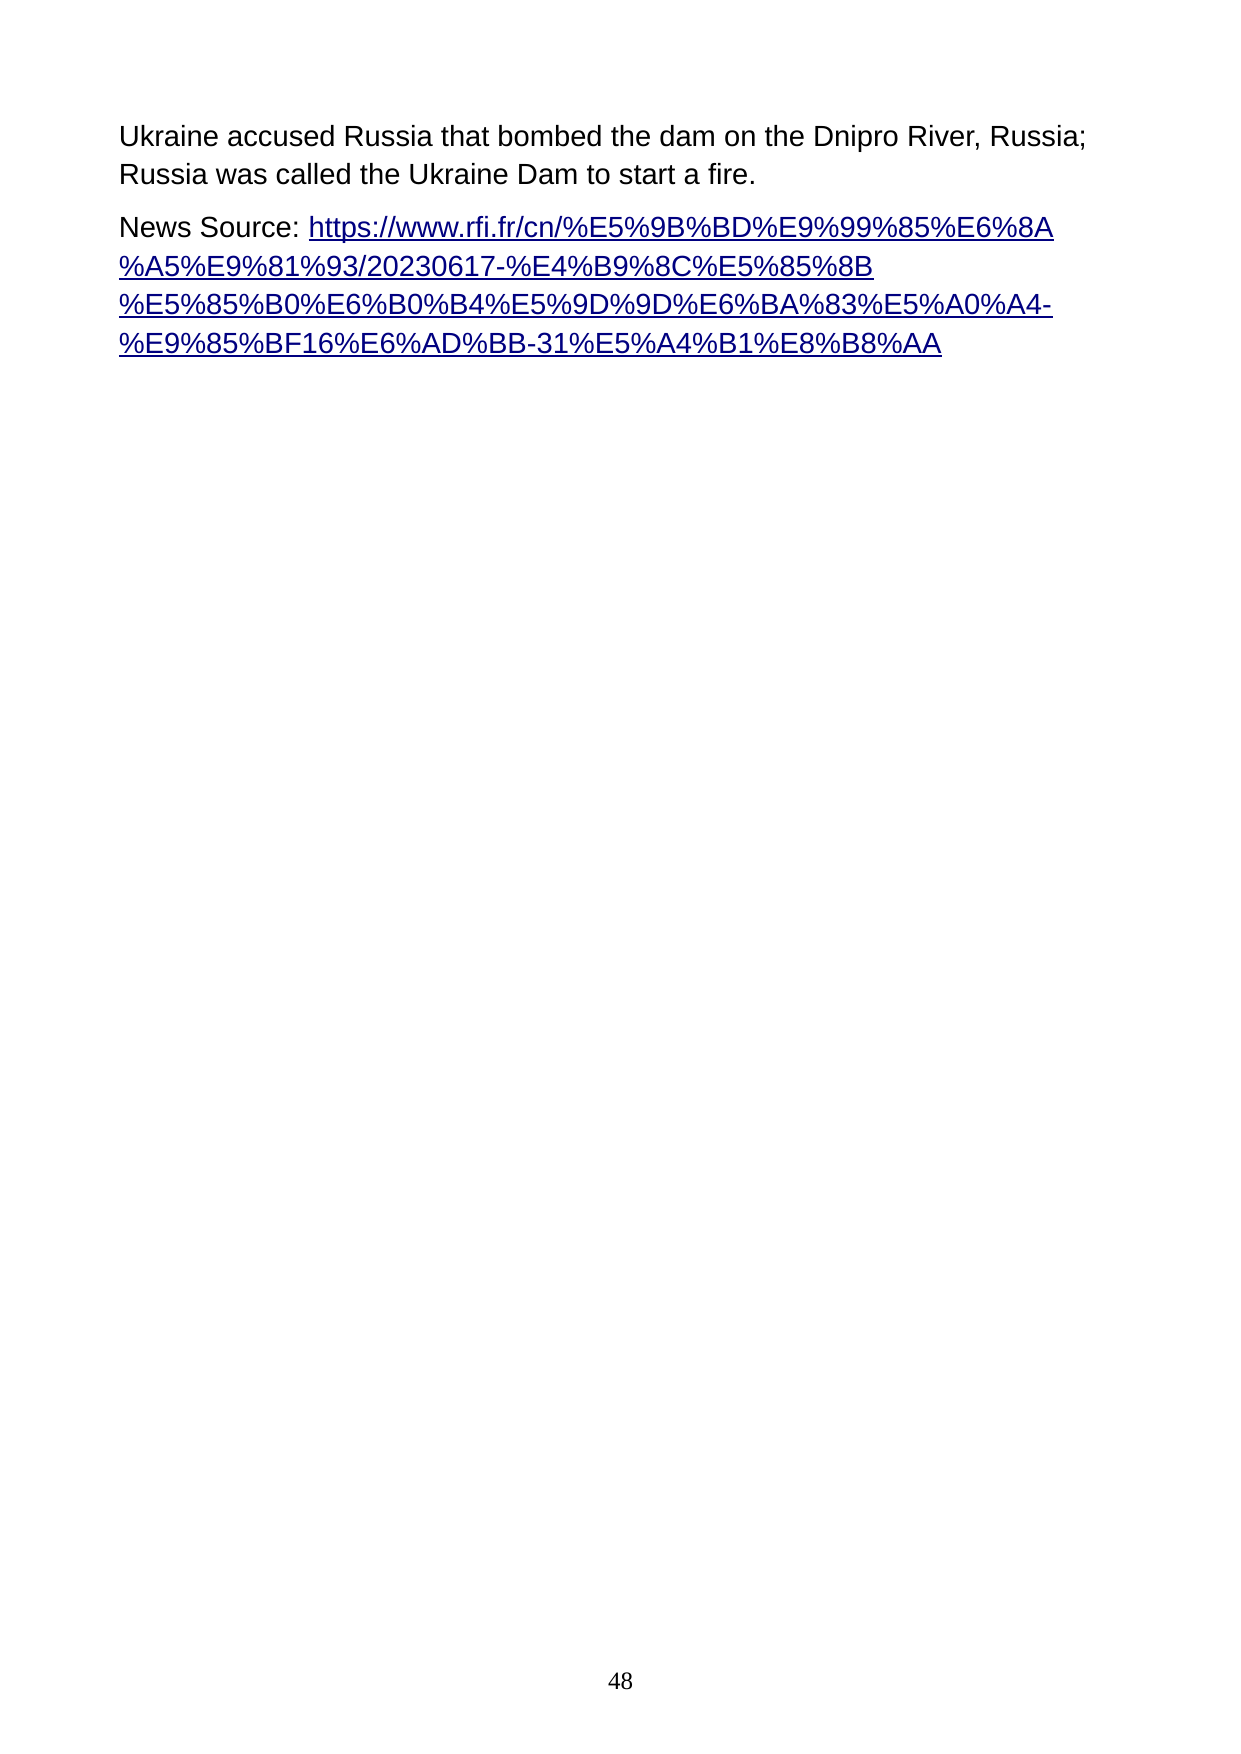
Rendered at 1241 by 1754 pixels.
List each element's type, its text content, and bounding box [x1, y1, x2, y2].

text Ukraine accused Russia that bombed the dam on the Dnipro River, Russia; Russia was called the Ukraine Dam to start a fire. [118, 118, 1122, 191]
text News Source: https://www.rfi.fr/cn/%E5%9B%BD%E9%99%85%E6%8A%A5%E9%81%93/20230617-%E4%B9%8C%E5%85%8B%E5%85%B0%E6%B0%B4%E5%9D%9D%E6%BA%83%E5%A0%A4-%E9%85%BF16%E6%AD%BB-31%E5%A4%B1%E8%B8%AA [118, 210, 1122, 359]
